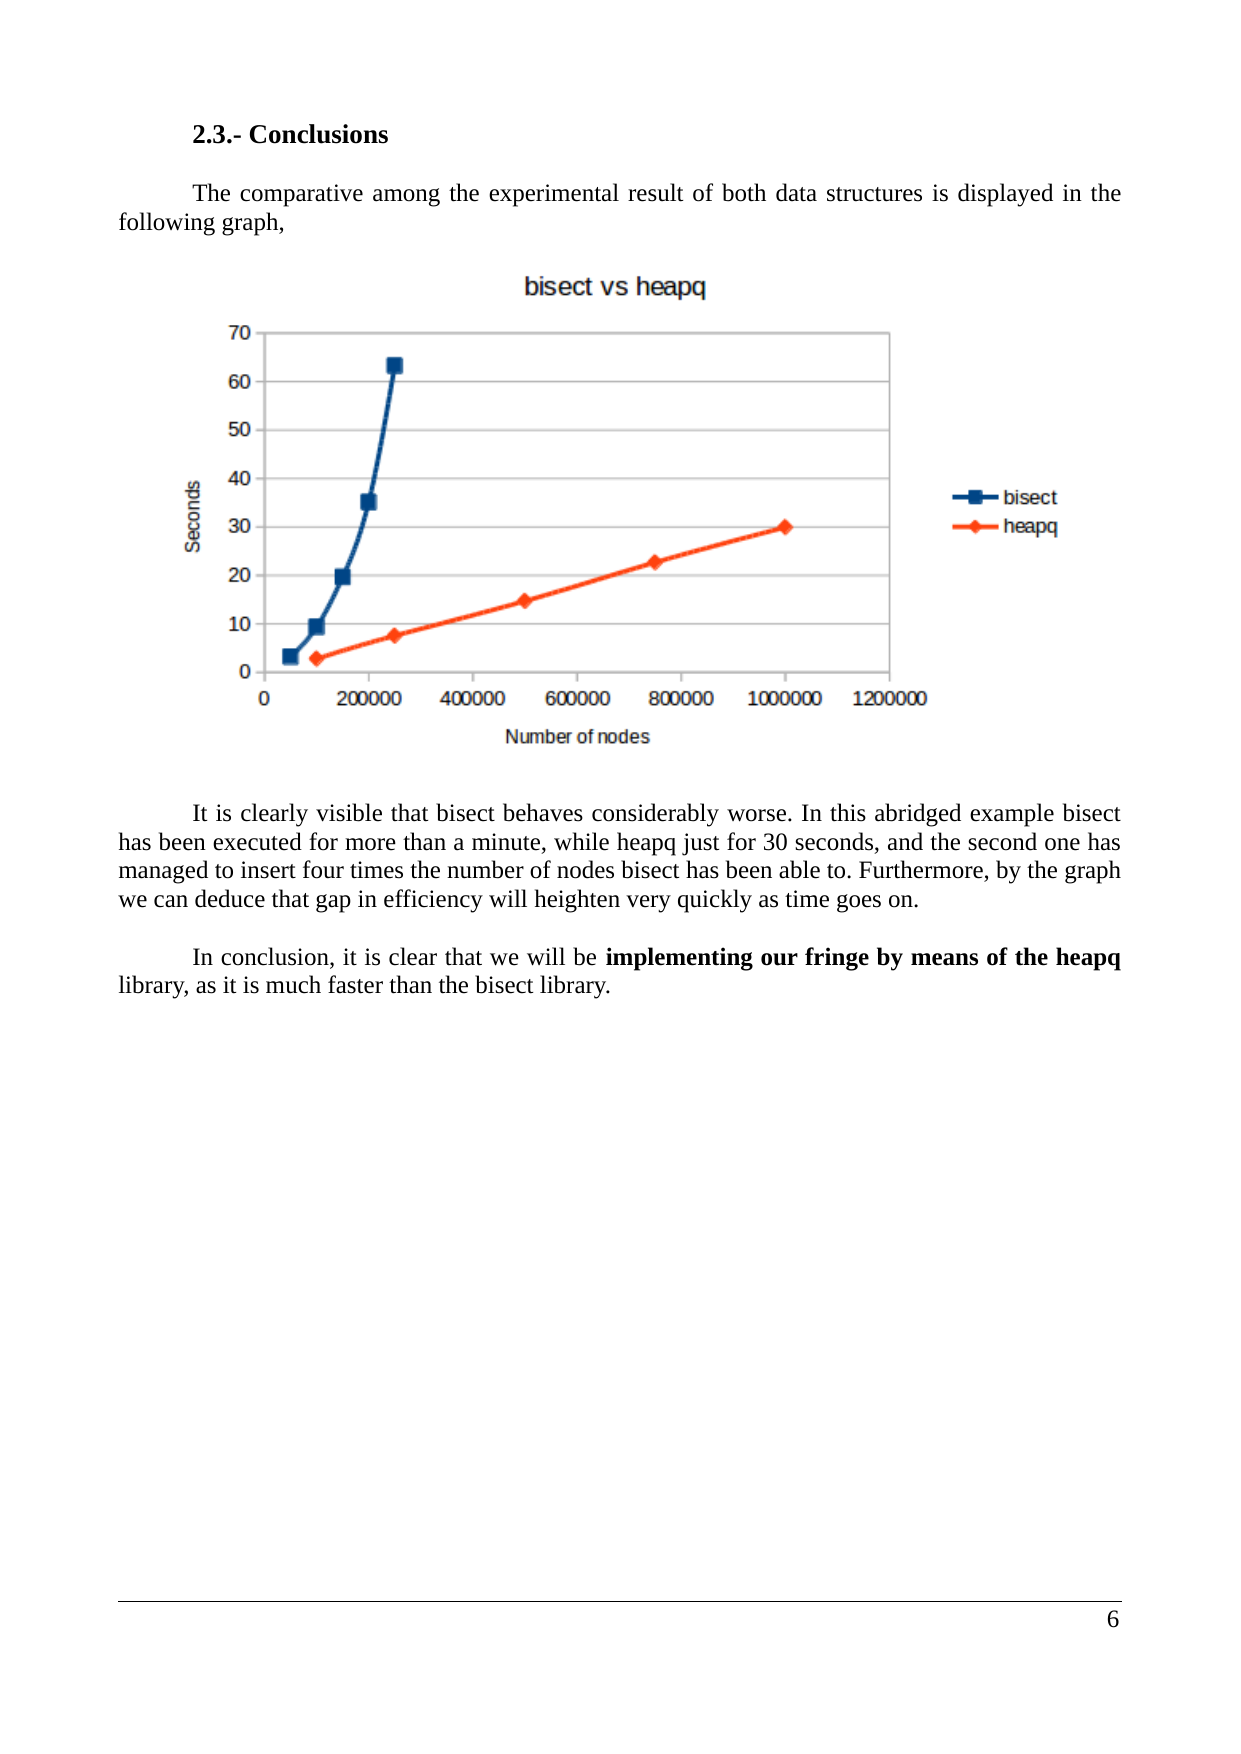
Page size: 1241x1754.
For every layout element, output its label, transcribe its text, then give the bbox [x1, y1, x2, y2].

picture [171, 248, 1069, 769]
text The comparative among the experimental result of both data structures is displayed in the following graph, [118, 178, 1122, 236]
text 2.3.- Conclusions [118, 118, 1122, 149]
text In conclusion, it is clear that we will be implementing our fringe by means of the heapq library, as it is much faster than the bisect library. [118, 942, 1122, 999]
text It is clearly visible that bisect behaves considerably worse. In this abridged example bisect has been executed for more than a minute, while heapq just for 30 seconds, and the second one has managed to insert four times the number of nodes bisect has been able to. Furthermore, by the graph we can deduce that gap in efficiency will heighten very quickly as time goes on. [118, 798, 1122, 913]
